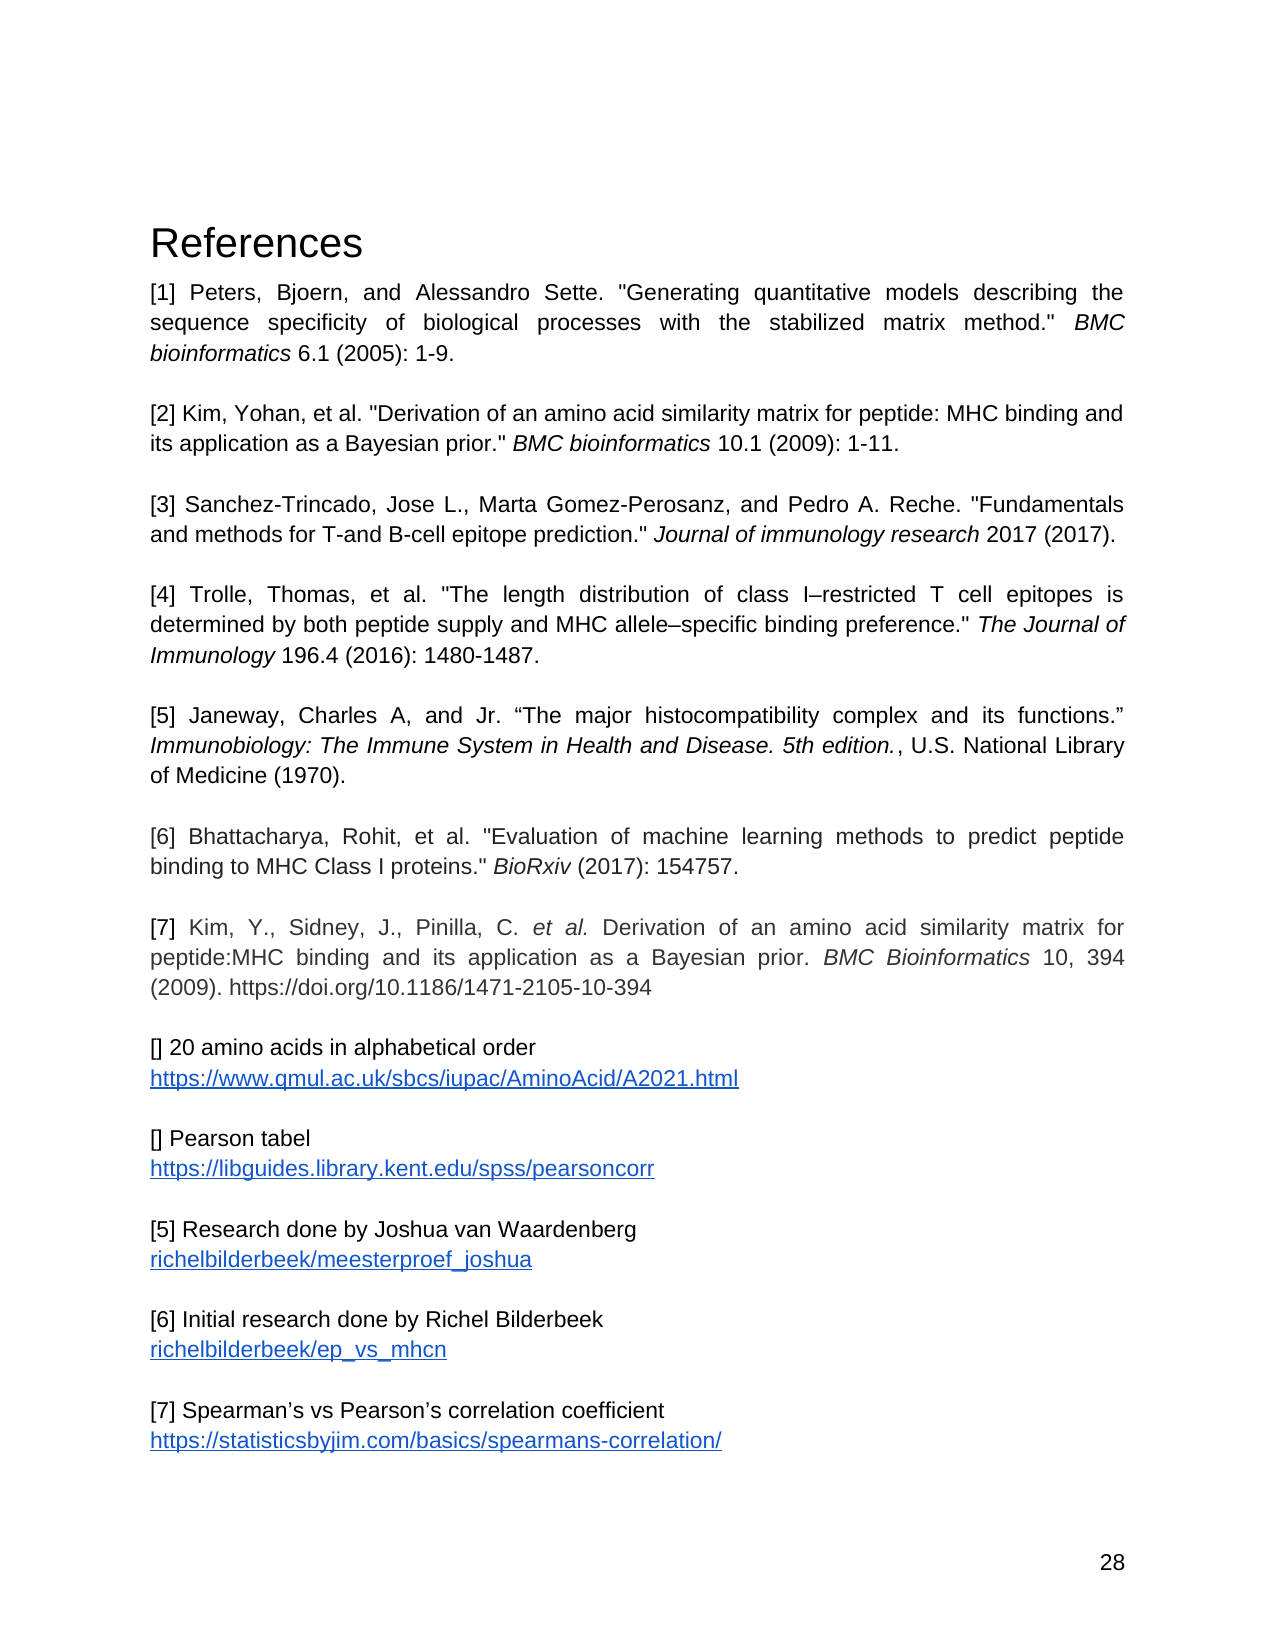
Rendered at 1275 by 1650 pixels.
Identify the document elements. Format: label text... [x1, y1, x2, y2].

text [] 20 amino acids in alphabetical order [150, 1034, 1125, 1061]
text [5] Janeway, Charles A, and Jr. “The major histocompatibility complex and its functions.” Immunobiology: The Immune System in Health and Disease. 5th edition., U.S. National Library of Medicine (1970). [150, 702, 1125, 789]
text [6] Initial research done by Richel Bilderbeek [150, 1306, 1125, 1333]
text [4] Trolle, Thomas, et al. "The length distribution of class I–restricted T cell epitopes is determined by both peptide supply and MHC allele–specific binding preference." The Journal of Immunology 196.4 (2016): 1480-1487. [150, 581, 1125, 668]
text [2] Kim, Yohan, et al. "Derivation of an amino acid similarity matrix for peptide: MHC binding and its application as a Bayesian prior." BMC bioinformatics 10.1 (2009): 1-11. [150, 400, 1125, 457]
text richelbilderbeek/meesterproef_joshua [150, 1246, 1125, 1272]
subtitle References [150, 219, 1125, 267]
text [1] Peters, Bjoern, and Alessandro Sette. "Generating quantitative models describing the sequence specificity of biological processes with the stabilized matrix method." BMC bioinformatics 6.1 (2005): 1-9. [150, 279, 1125, 366]
text [] Pearson tabel [150, 1125, 1125, 1151]
text [3] Sanchez-Trincado, Jose L., Marta Gomez-Perosanz, and Pedro A. Reche. "Fundamentals and methods for T-and B-cell epitope prediction." Journal of immunology research 2017 (2017). [150, 491, 1125, 547]
text https://www.qmul.ac.uk/sbcs/iupac/AminoAcid/A2021.html [150, 1064, 1125, 1091]
text [7] Spearman’s vs Pearson’s correlation coefficient [150, 1397, 1125, 1423]
text [7] Kim, Y., Sidney, J., Pinilla, C. et al. Derivation of an amino acid similarity matrix for peptide:MHC binding and its application as a Bayesian prior. BMC Bioinformatics 10, 394 (2009). https://doi.org/10.1186/1471-2105-10-394 [150, 913, 1125, 1000]
text https://statisticsbyjim.com/basics/spearmans-correlation/ [150, 1427, 1125, 1453]
text [5] Research done by Joshua van Waardenberg [150, 1216, 1125, 1242]
text [6] Bhattacharya, Rohit, et al. "Evaluation of machine learning methods to predict peptide binding to MHC Class I proteins." BioRxiv (2017): 154757. [150, 823, 1125, 879]
text https://libguides.library.kent.edu/spss/pearsoncorr [150, 1155, 1125, 1182]
text richelbilderbeek/ep_vs_mhcn [150, 1336, 1125, 1363]
